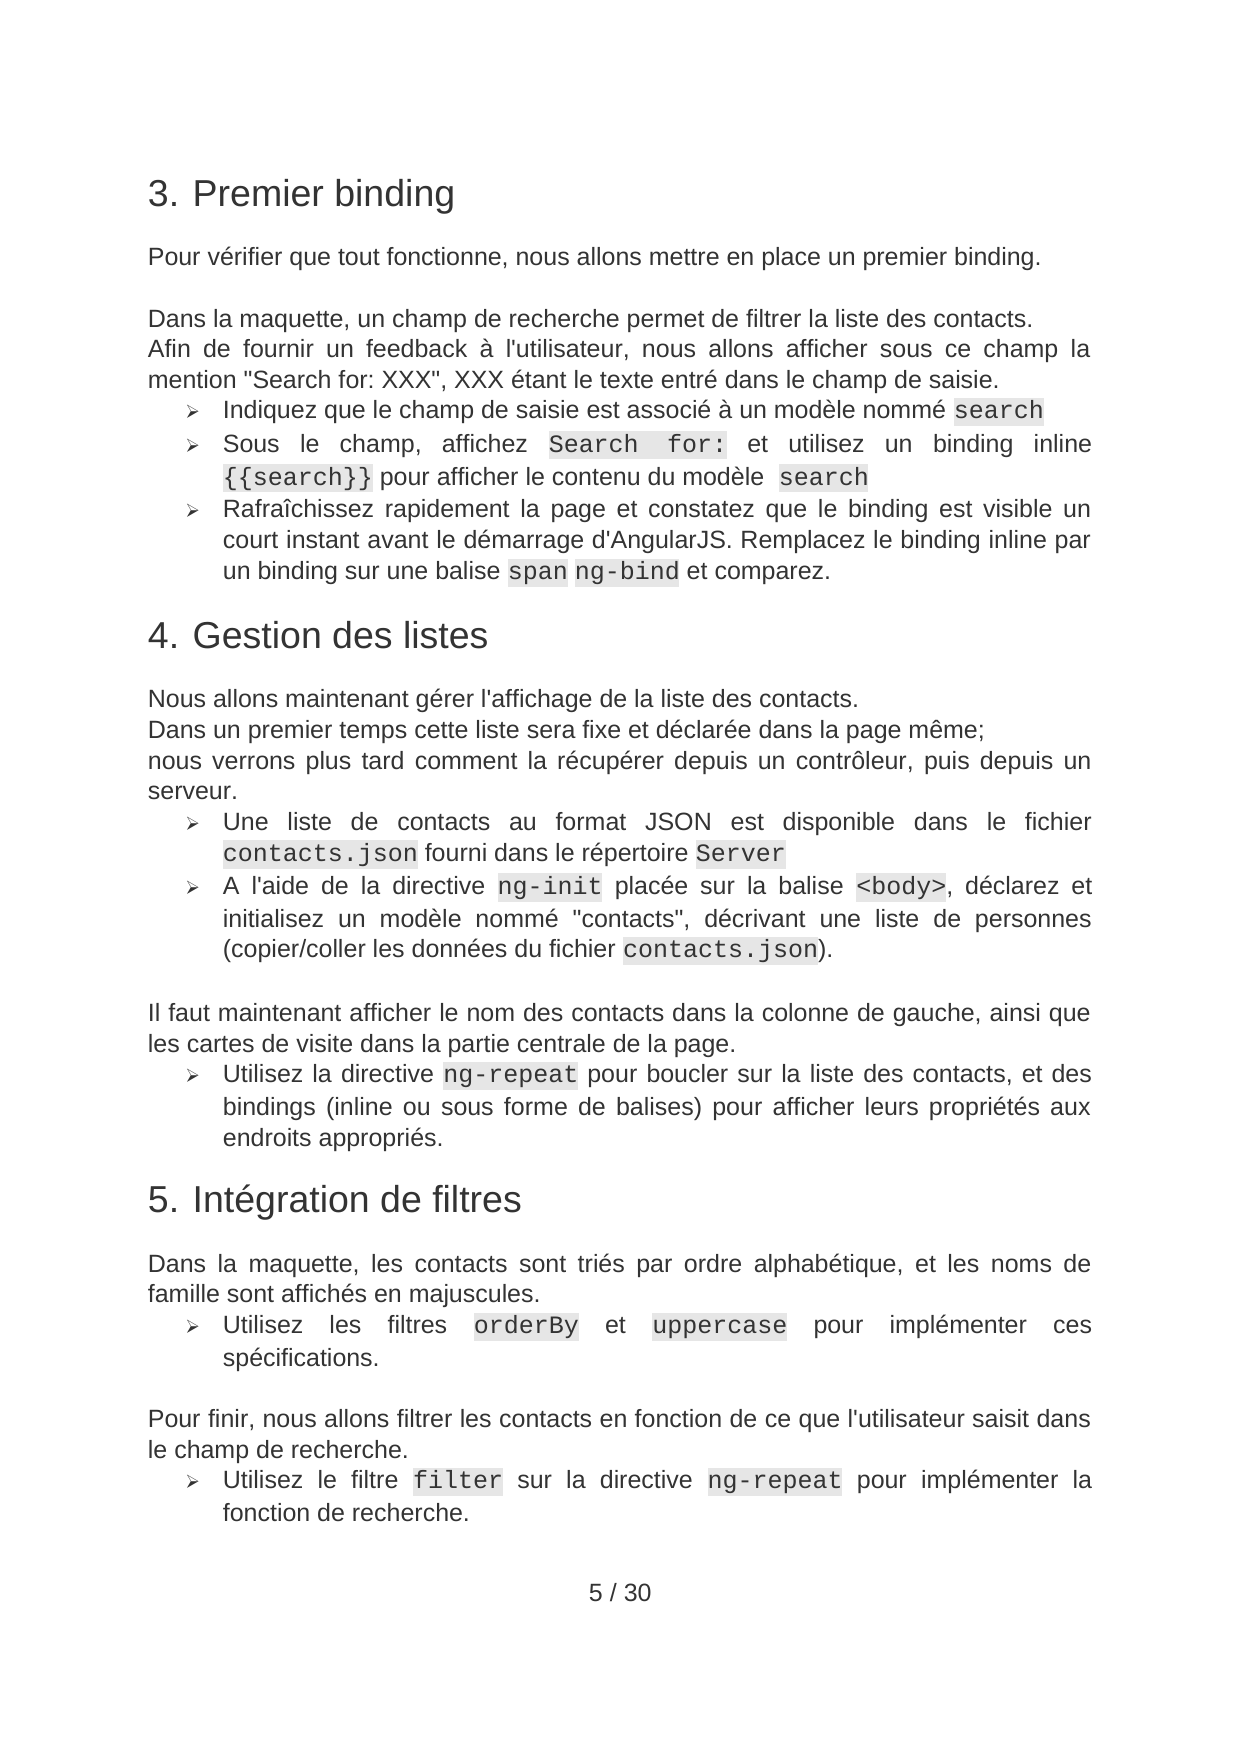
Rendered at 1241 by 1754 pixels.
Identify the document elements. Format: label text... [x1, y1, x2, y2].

text Pour finir, nous allons filtrer les contacts en fonction de ce que l'utilisateur saisit dans le champ de recherche. [148, 1405, 1092, 1463]
list Utilisez les filtres orderBy et uppercase pour implémenter ces spécifications. [185, 1311, 1092, 1372]
list Rafraîchissez rapidement la page et constatez que le binding est visible un court instant avant le démarrage d'AngularJS. Remplacez le binding inline par un binding sur une balise span ng-bind et comparez. [185, 495, 1092, 587]
subtitle Gestion des listes [148, 614, 1092, 656]
list A l'aide de la directive ng-init placée sur la balise <body>, déclarez et initialisez un modèle nommé "contacts", décrivant une liste de personnes (copier/coller les données du fichier contacts.json). [185, 872, 1092, 965]
text Pour vérifier que tout fonctionne, nous allons mettre en place un premier binding. [148, 243, 1092, 271]
list Utilisez la directive ng-repeat pour boucler sur la liste des contacts, et des bindings (inline ou sous forme de balises) pour afficher leurs propriétés aux endroits appropriés. [185, 1060, 1092, 1151]
subtitle Premier binding [148, 172, 1092, 214]
text Nous allons maintenant gérer l'affichage de la liste des contacts. [148, 685, 1092, 713]
list Utilisez le filtre filter sur la directive ng-repeat pour implémenter la fonction de recherche. [185, 1466, 1092, 1527]
text nous verrons plus tard comment la récupérer depuis un contrôleur, puis depuis un serveur. [148, 747, 1092, 805]
list Indiquez que le champ de saisie est associé à un modèle nommé search [185, 396, 1092, 426]
text Dans la maquette, un champ de recherche permet de filtrer la liste des contacts. [148, 304, 1092, 332]
text Dans un premier temps cette liste sera fixe et déclarée dans la page même; [148, 716, 1092, 744]
subtitle Intégration de filtres [148, 1179, 1092, 1221]
text Il faut maintenant afficher le nom des contacts dans la colonne de gauche, ainsi que les cartes de visite dans la partie centrale de la page. [148, 999, 1092, 1057]
list Une liste de contacts au format JSON est disponible dans le fichier contacts.json fourni dans le répertoire Server [185, 808, 1092, 869]
list Sous le champ, affichez Search for: et utilisez un binding inline {{search}} pour afficher le contenu du modèle search [185, 429, 1092, 492]
text Afin de fournir un feedback à l'utilisateur, nous allons afficher sous ce champ la mention "Search for: XXX", XXX étant le texte entré dans le champ de saisie. [148, 335, 1092, 394]
text Dans la maquette, les contacts sont triés par ordre alphabétique, et les noms de famille sont affichés en majuscules. [148, 1250, 1092, 1308]
